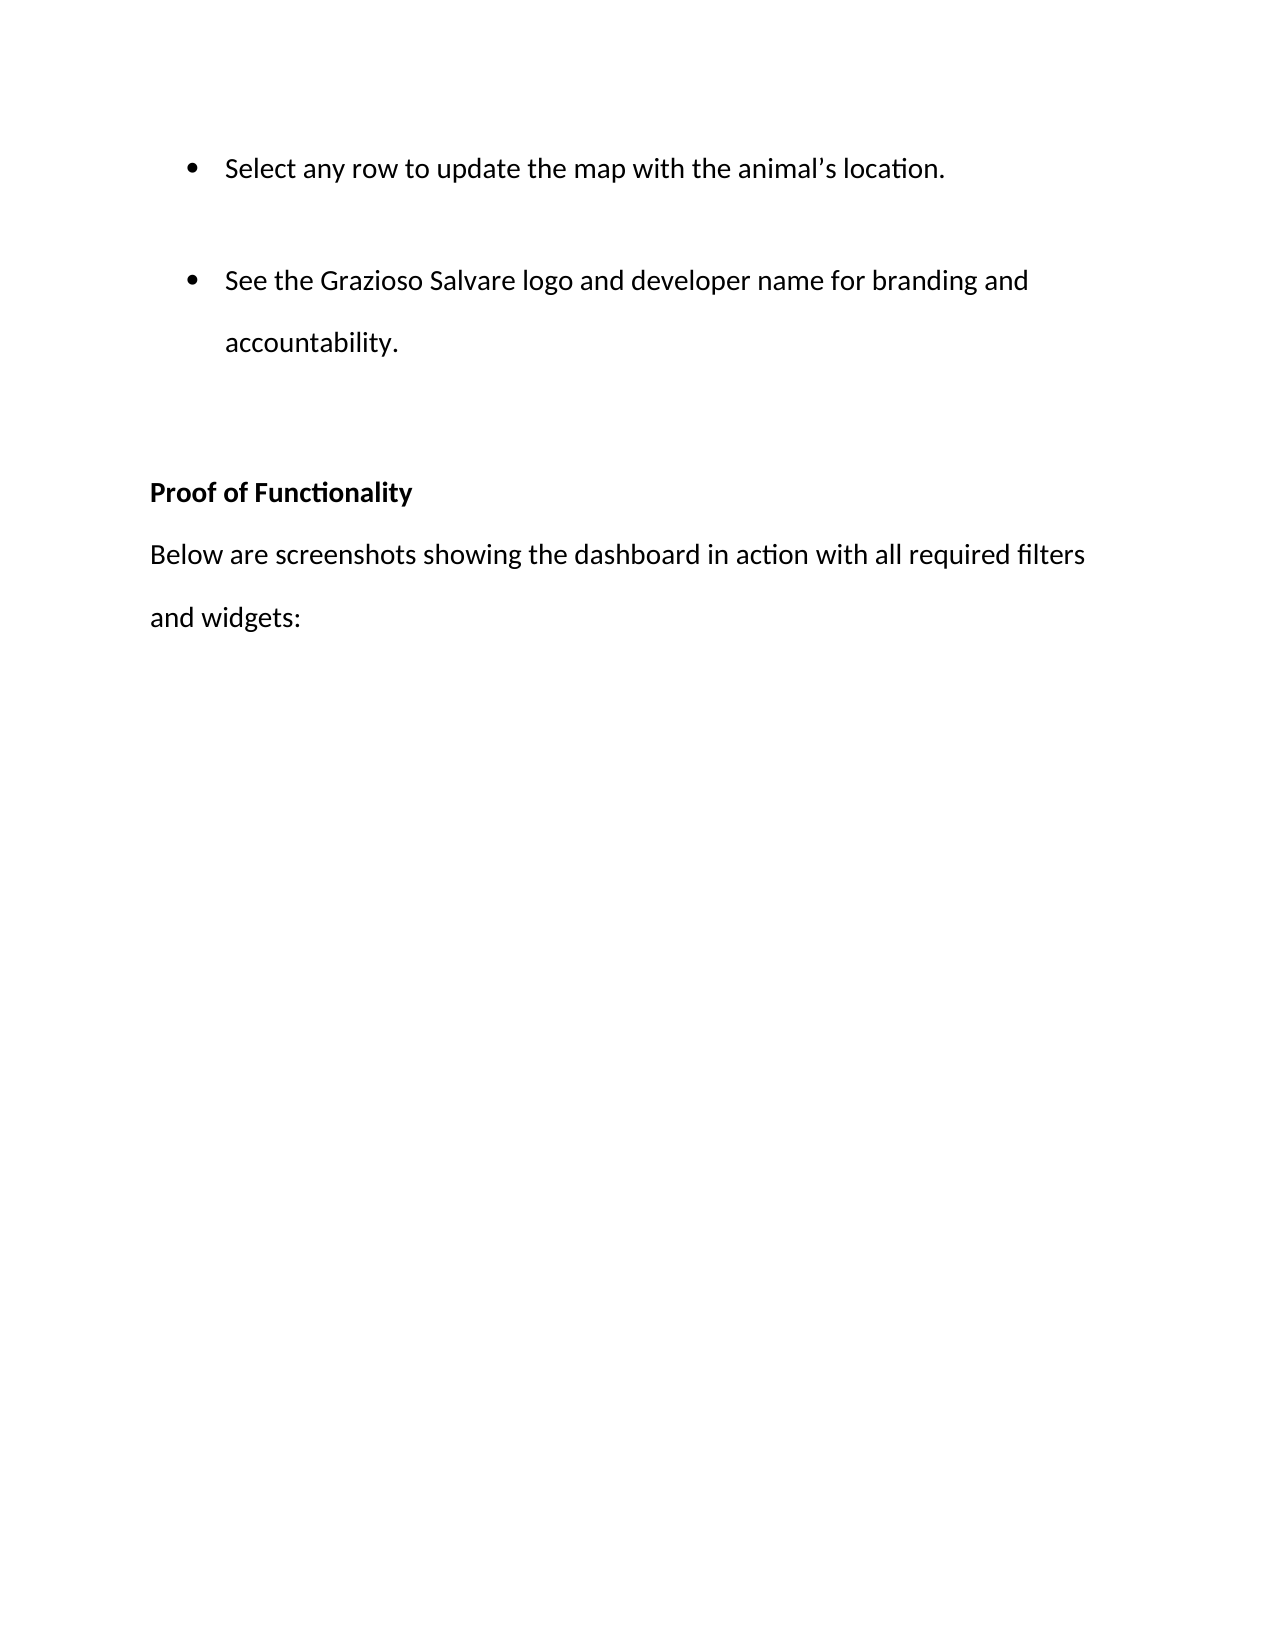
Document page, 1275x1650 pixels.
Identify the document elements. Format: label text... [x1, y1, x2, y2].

text Proof of Functionality [150, 474, 1125, 510]
list Select any row to update the map with the animal’s location. [187, 150, 1125, 186]
list See the Grazioso Salvare logo and developer name for branding and accountability. [187, 262, 1125, 360]
text Below are screenshots showing the dashboard in action with all required filters and widgets: [150, 536, 1125, 634]
